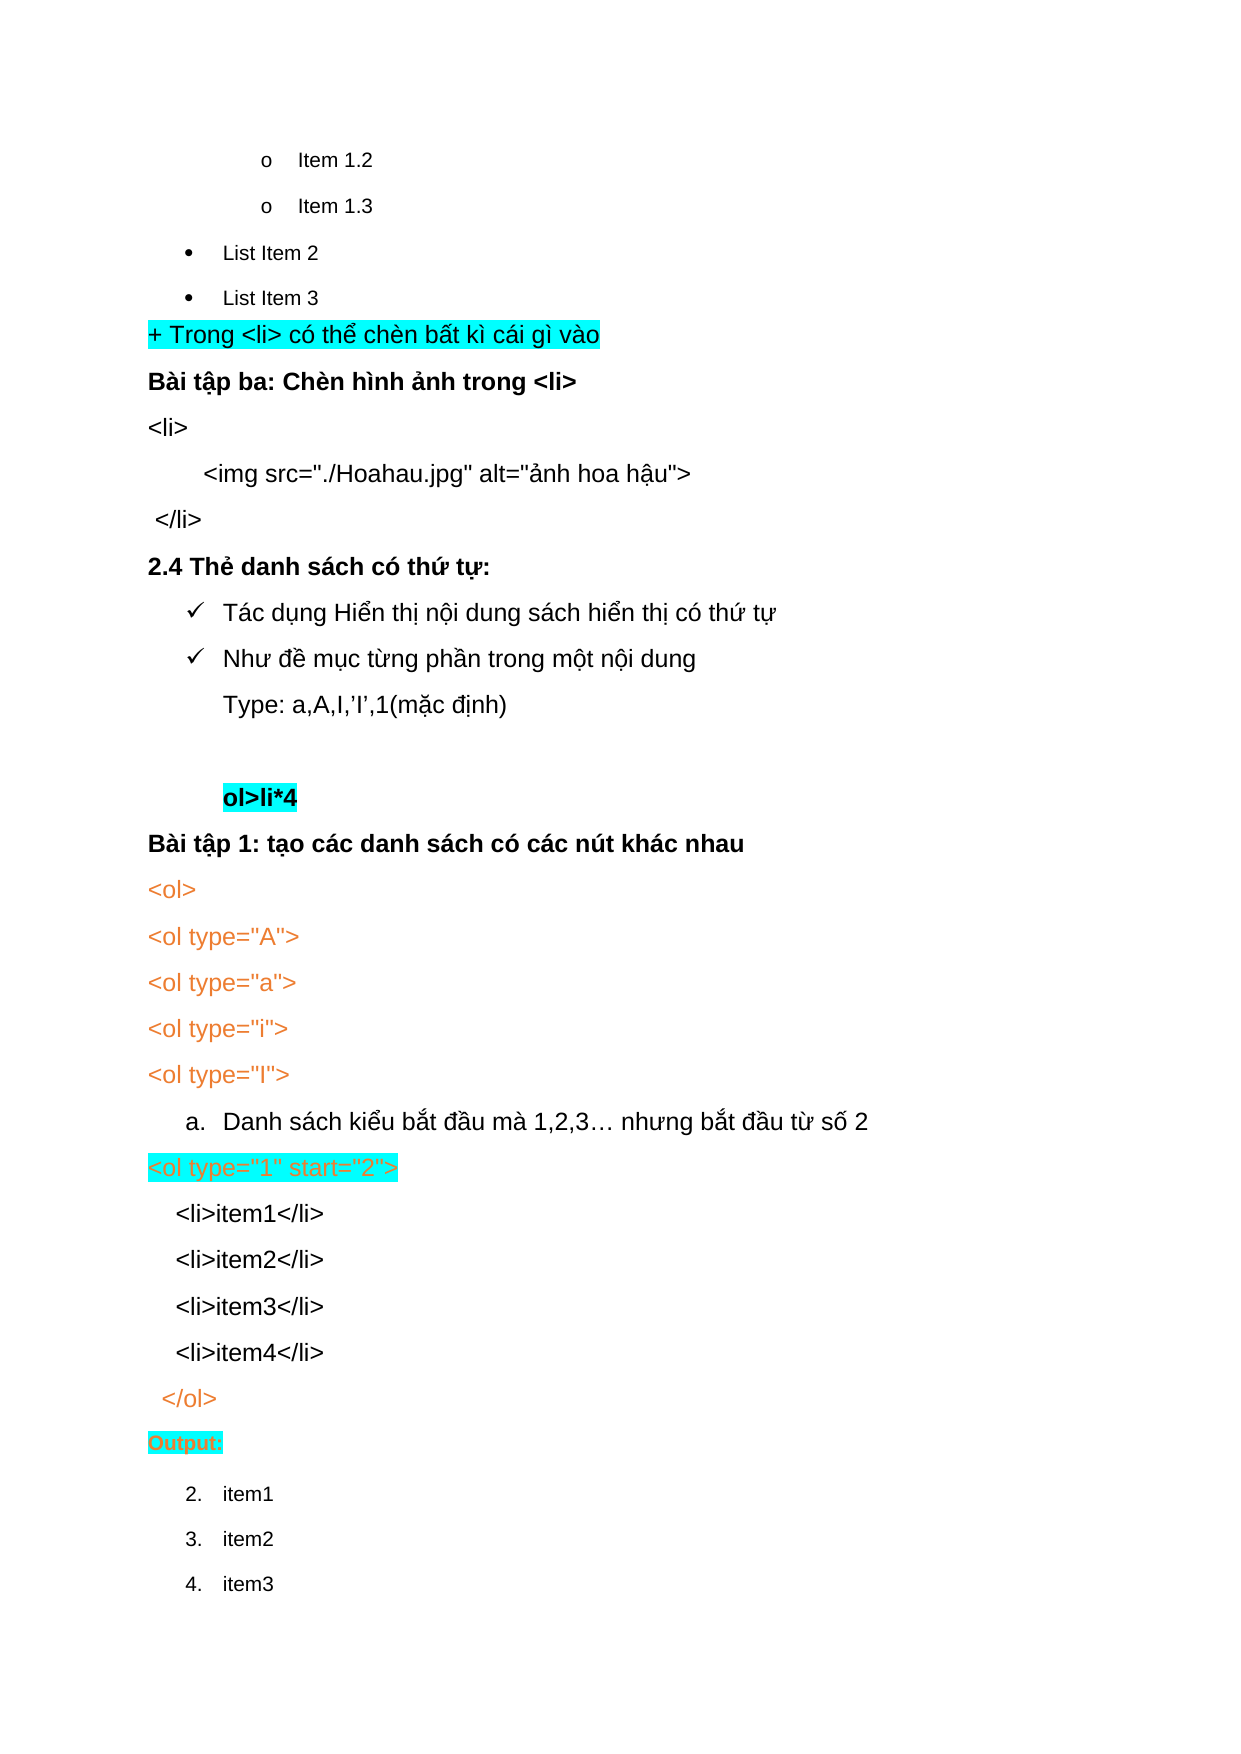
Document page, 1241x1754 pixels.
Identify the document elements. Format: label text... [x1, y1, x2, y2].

text <li>item4</li> [148, 1338, 1093, 1367]
text <li>item3</li> [148, 1292, 1093, 1321]
text Bài tập 1: tạo các danh sách có các nút khác nhau [148, 829, 1093, 858]
list ol>li*4 [223, 783, 1093, 812]
list Danh sách kiểu bắt đầu mà 1,2,3… nhưng bắt đầu từ số 2 [185, 1107, 1093, 1136]
text + Trong <li> có thể chèn bất kì cái gì vào [148, 320, 1093, 349]
text <ol type="i"> [148, 1014, 1093, 1043]
list Item 1.2 [260, 148, 1093, 173]
list item3 [185, 1572, 1093, 1596]
text Bài tập ba: Chèn hình ảnh trong <li> [148, 367, 1093, 395]
text 2.4 Thẻ danh sách có thứ tự: [148, 552, 1093, 580]
text <ol type="I"> [148, 1061, 1093, 1089]
list item2 [185, 1527, 1093, 1551]
list Type: a,A,I,’I’,1(mặc định) [223, 691, 1093, 719]
list List Item 3 [185, 286, 1093, 310]
list Item 1.3 [260, 194, 1093, 220]
text <li>item1</li> [148, 1199, 1093, 1228]
list Như đề mục từng phần trong một nội dung [185, 644, 1093, 673]
text <ol type="a"> [148, 968, 1093, 997]
text <img src="./Hoahau.jpg" alt="ảnh hoa hậu"> [148, 459, 1093, 488]
text <ol type="A"> [148, 922, 1093, 951]
list item1 [185, 1482, 1093, 1506]
text <li>item2</li> [148, 1246, 1093, 1274]
list List Item 2 [185, 241, 1093, 265]
text </li> [148, 505, 1093, 534]
list Tác dụng Hiển thị nội dung sách hiển thị có thứ tự [185, 598, 1093, 627]
text <li> [148, 413, 1093, 442]
text Output: [148, 1431, 1093, 1454]
text <ol type="1" start="2"> [148, 1153, 1093, 1182]
text </ol> [148, 1384, 1093, 1413]
text <ol> [148, 876, 1093, 904]
